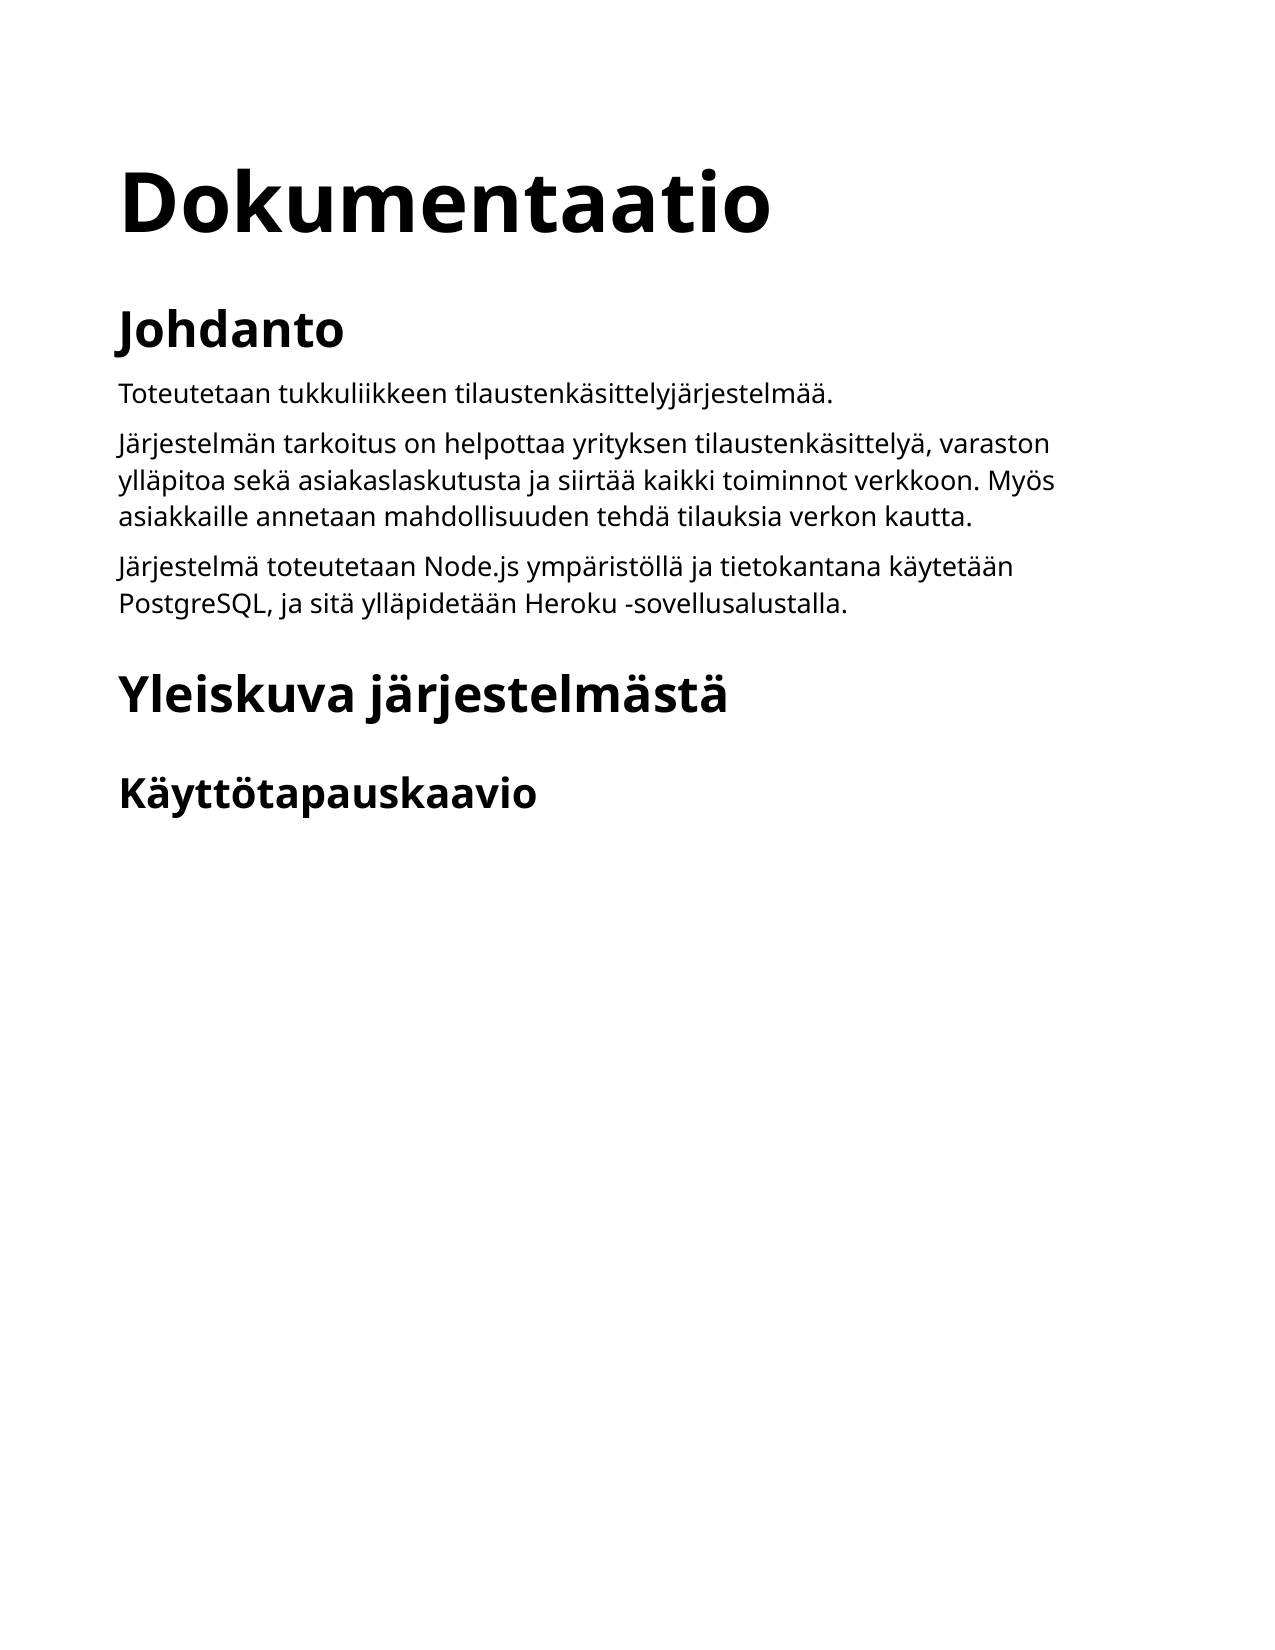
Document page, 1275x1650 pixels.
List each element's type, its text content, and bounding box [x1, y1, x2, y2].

subtitle Käyttötapauskaavio [118, 764, 1157, 821]
subtitle Yleiskuva järjestelmästä [118, 658, 1157, 727]
text Toteutetaan tukkuliikkeen tilaustenkäsittelyjärjestelmää. [118, 375, 1157, 412]
text Järjestelmän tarkoitus on helpottaa yrityksen tilaustenkäsittelyä, varaston ylläpitoa sekä asiakaslaskutusta ja siirtää kaikki toiminnot verkkoon. Myös asiakkaille annetaan mahdollisuuden tehdä tilauksia verkon kautta. [118, 424, 1157, 535]
subtitle Johdanto [118, 294, 1157, 362]
text Järjestelmä toteutetaan Node.js ympäristöllä ja tietokantana käytetään PostgreSQL, ja sitä ylläpidetään Heroku -sovellusalustalla. [118, 547, 1157, 621]
subtitle Dokumentaatio [118, 143, 1157, 257]
